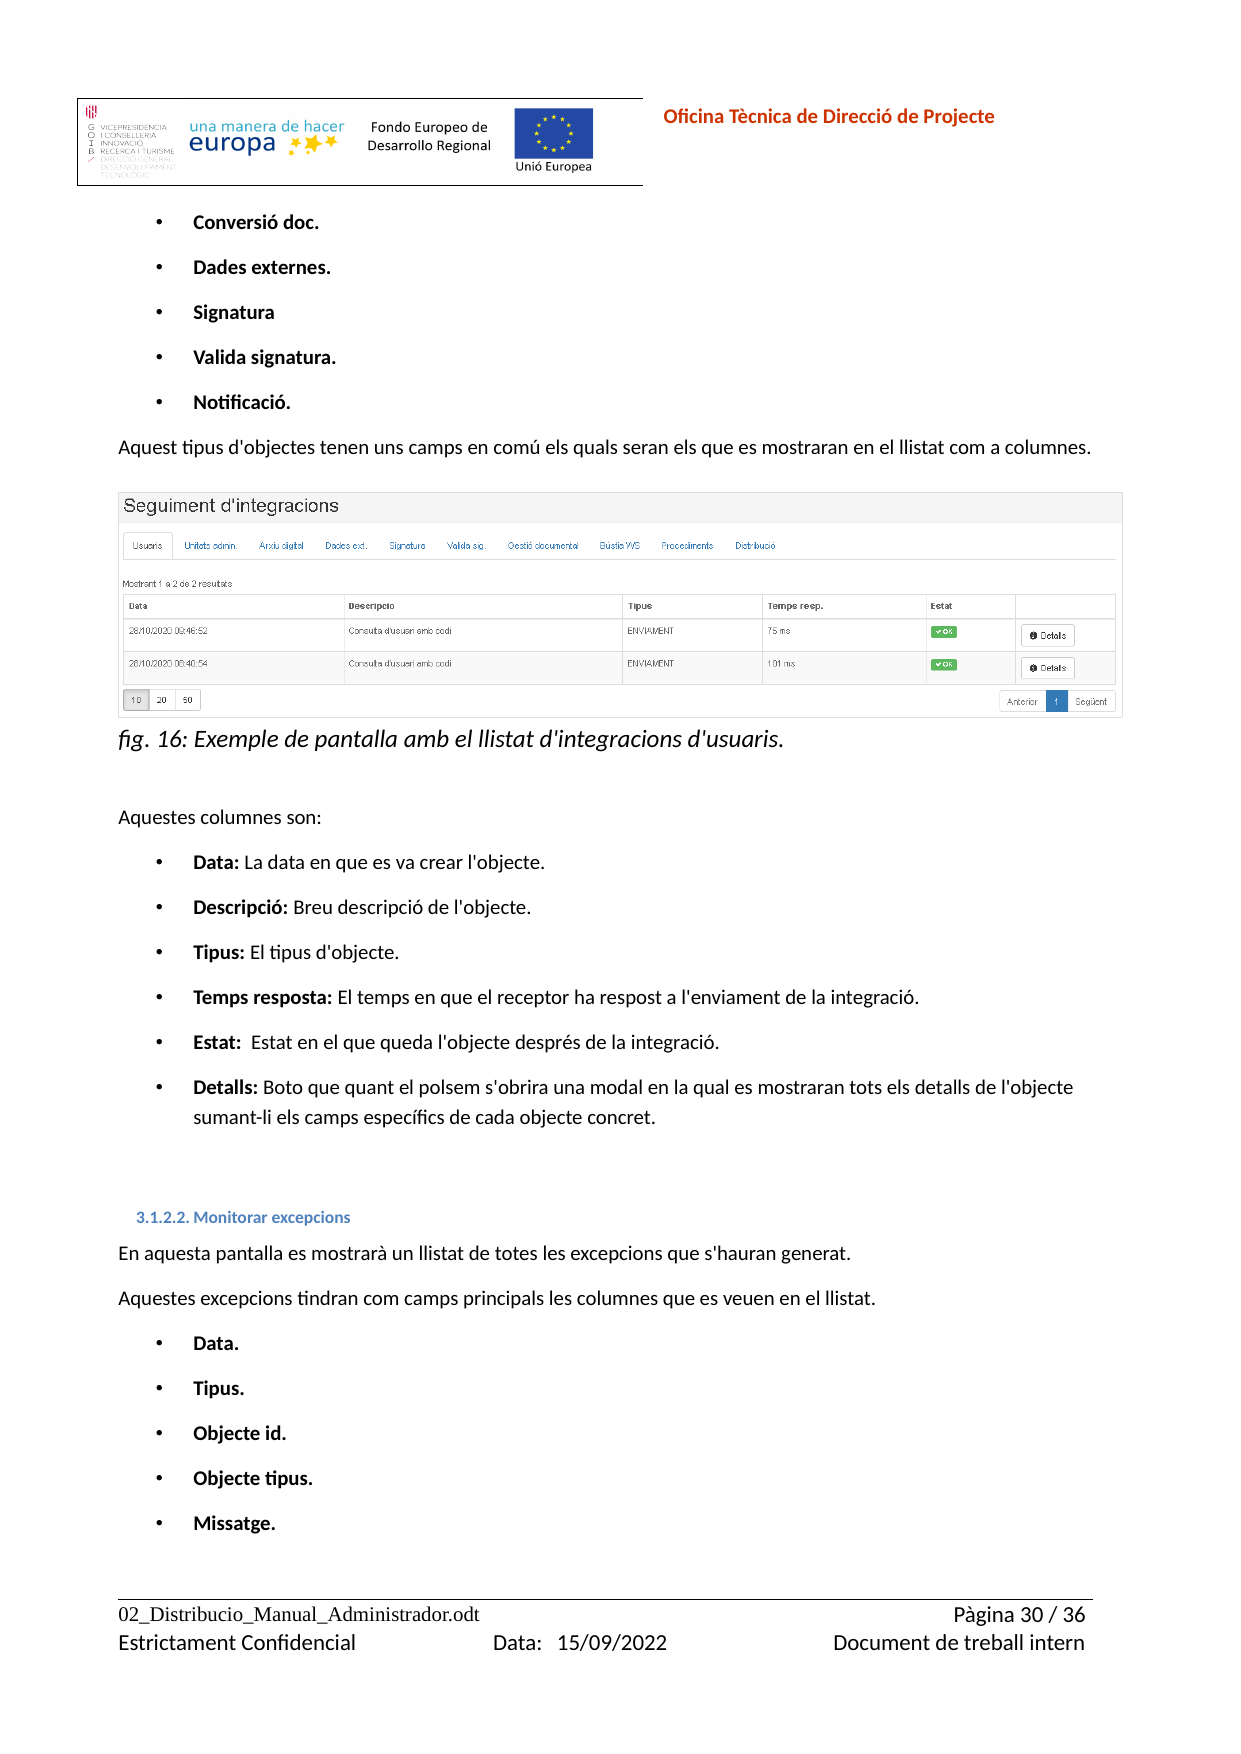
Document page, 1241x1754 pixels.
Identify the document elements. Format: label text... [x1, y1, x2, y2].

text Aquest tipus d'objectes tenen uns camps en comú els quals seran els que es mostraran en el llistat com a columnes. [118, 434, 1122, 460]
text Aquestes excepcions tindran com camps principals les columnes que es veuen en el llistat. [118, 1286, 1122, 1311]
list Tipus: El tipus d'objecte. [156, 939, 1122, 964]
list Valida signatura. [156, 344, 1122, 370]
list Objecte id. [156, 1421, 1122, 1446]
picture [119, 493, 1122, 717]
list Dades externes. [156, 254, 1122, 280]
text Aquestes columnes son: [118, 804, 1122, 829]
list Tipus. [156, 1376, 1122, 1401]
list Temps resposta: El temps en que el receptor ha respost a l'enviament de la integració. [156, 984, 1122, 1009]
text fig. 16: Exemple de pantalla amb el llistat d'integracions d'usuaris. [118, 718, 1122, 754]
list Signatura [156, 299, 1122, 325]
list Estat: Estat en el que queda l'objecte després de la integració. [156, 1029, 1122, 1054]
list Data. [156, 1331, 1122, 1356]
text En aquesta pantalla es mostrarà un llistat de totes les excepcions que s'hauran generat. [118, 1241, 1122, 1266]
list Objecte tipus. [156, 1466, 1122, 1491]
picture [82, 103, 181, 180]
list Detalls: Boto que quant el polsem s'obrira una modal en la qual es mostraran tots els detalls de l'objecte sumant-li els camps específics de cada objecte concret. [156, 1074, 1122, 1130]
list Data: La data en que es va crear l'objecte. [156, 849, 1122, 874]
list Notificació. [156, 389, 1122, 415]
subtitle Monitorar excepcions [136, 1207, 1122, 1228]
list Descripció: Breu descripció de l'objecte. [156, 894, 1122, 919]
list Conversió doc. [156, 209, 1122, 235]
list Missatge. [156, 1511, 1122, 1536]
picture [187, 103, 599, 180]
